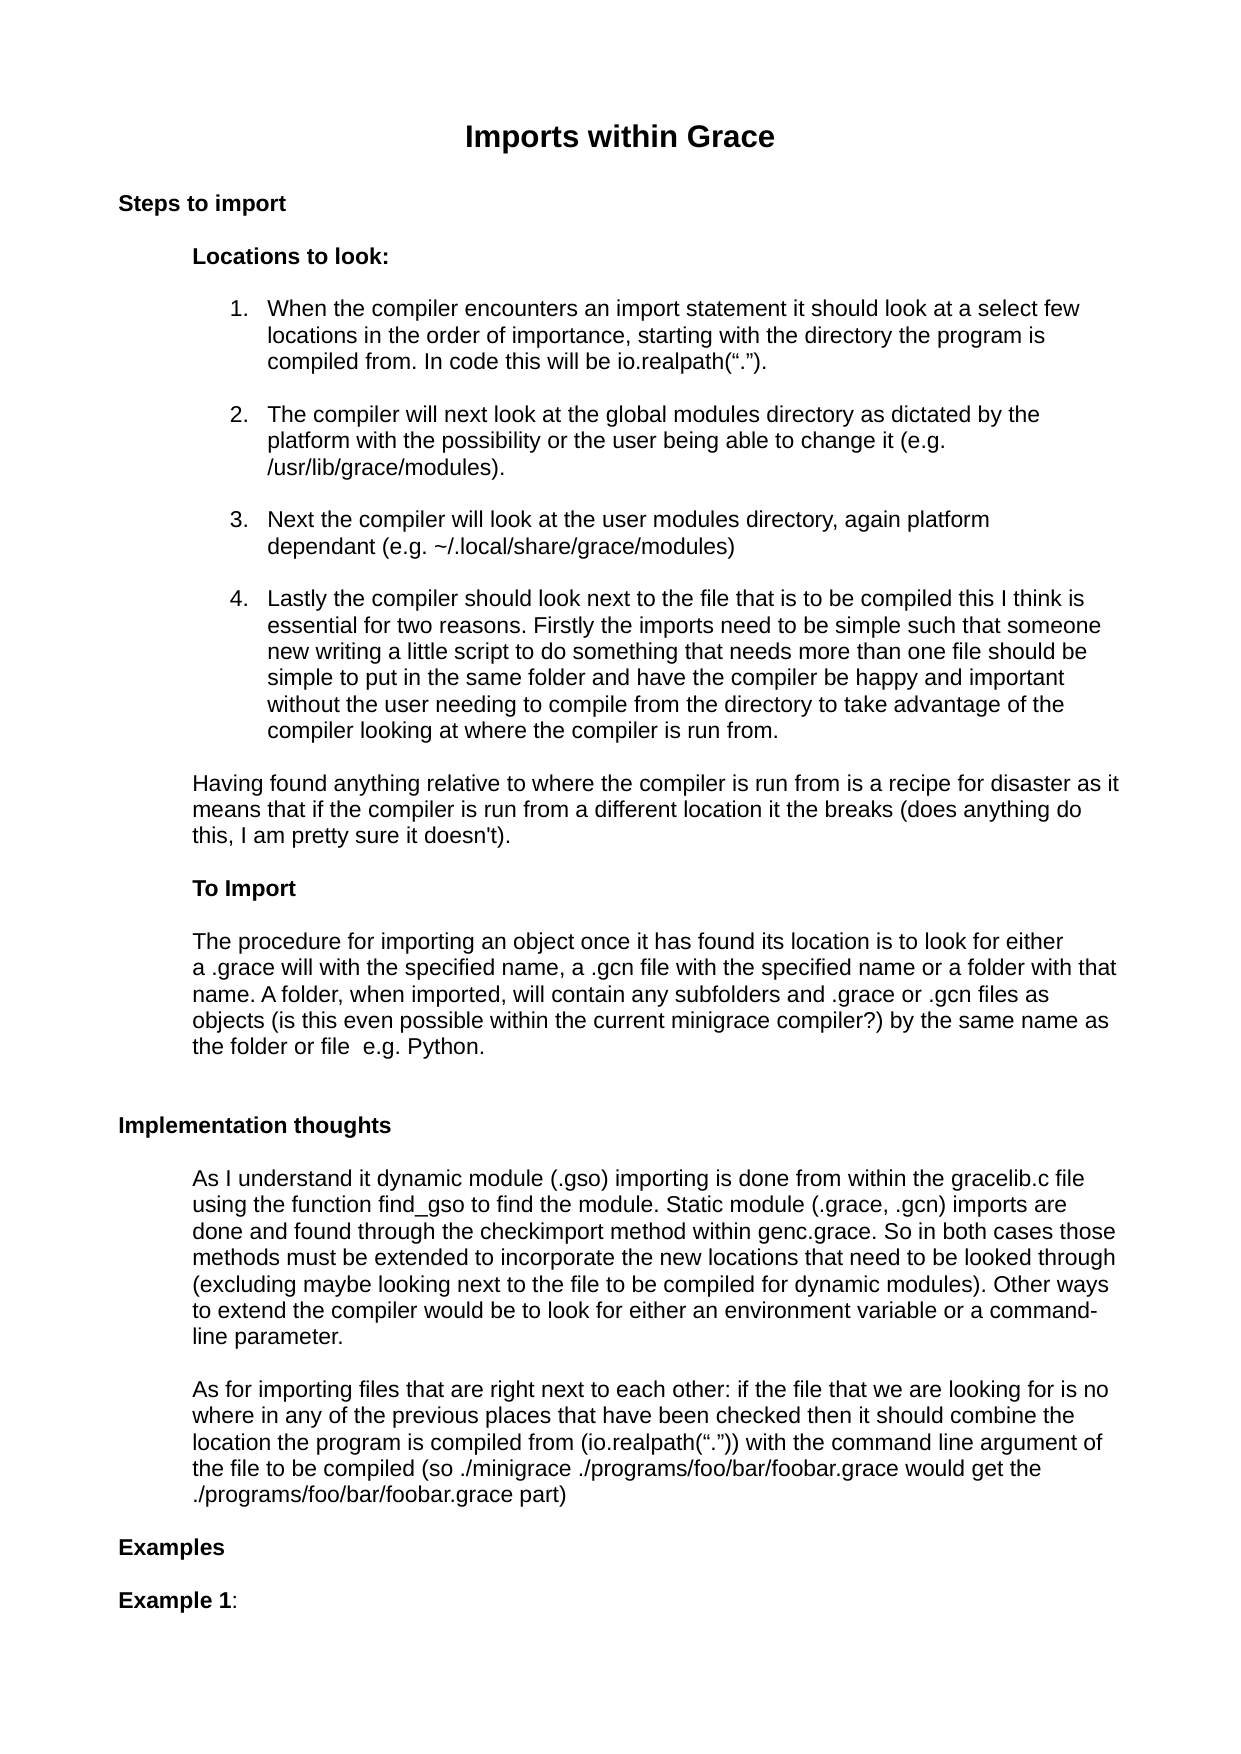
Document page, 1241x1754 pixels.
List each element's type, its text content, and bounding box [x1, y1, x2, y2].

list The compiler will next look at the global modules directory as dictated by the platform with the possibility or the user being able to change it (e.g. /usr/lib/grace/modules). [229, 401, 1122, 480]
text To Import [118, 875, 1122, 902]
text The procedure for importing an object once it has found its location is to look for either a .grace will with the specified name, a .gcn file with the specified name or a folder with that name. A folder, when imported, will contain any subfolders and .grace or .gcn files as objects (is this even possible within the current minigrace compiler?) by the same name as the folder or file e.g. Python. [192, 928, 1122, 1060]
list When the compiler encounters an import statement it should look at a select few locations in the order of importance, starting with the directory the program is compiled from. In code this will be io.realpath(“.”). [229, 295, 1122, 374]
text Steps to import [118, 190, 1122, 216]
text As I understand it dynamic module (.gso) importing is done from within the gracelib.c file using the function find_gso to find the module. Static module (.grace, .gcn) imports are done and found through the checkimport method within genc.grace. So in both cases those methods must be extended to incorporate the new locations that need to be looked through (excluding maybe looking next to the file to be compiled for dynamic modules). Other ways to extend the compiler would be to look for either an environment variable or a command-line parameter. [192, 1165, 1122, 1349]
text As for importing files that are right next to each other: if the file that we are looking for is no where in any of the previous places that have been checked then it should combine the location the program is compiled from (io.realpath(“.”)) with the command line argument of the file to be compiled (so ./minigrace ./programs/foo/bar/foobar.grace would get the ./programs/foo/bar/foobar.grace part) [192, 1376, 1122, 1508]
text Imports within Grace [118, 118, 1122, 154]
text Locations to look: [118, 243, 1122, 269]
list Next the compiler will look at the user modules directory, again platform dependant (e.g. ~/.local/share/grace/modules) [229, 506, 1122, 559]
text Examples [118, 1534, 1122, 1560]
text Implementation thoughts [118, 1112, 1122, 1139]
text Having found anything relative to where the compiler is run from is a recipe for disaster as it means that if the compiler is run from a different location it the breaks (does anything do this, I am pretty sure it doesn't). [192, 770, 1122, 849]
list Lastly the compiler should look next to the file that is to be compiled this I think is essential for two reasons. Firstly the imports need to be simple such that someone new writing a little script to do something that needs more than one file should be simple to put in the same folder and have the compiler be happy and important without the user needing to compile from the directory to take advantage of the compiler looking at where the compiler is run from. [229, 585, 1122, 743]
text Example 1: [118, 1587, 1122, 1613]
